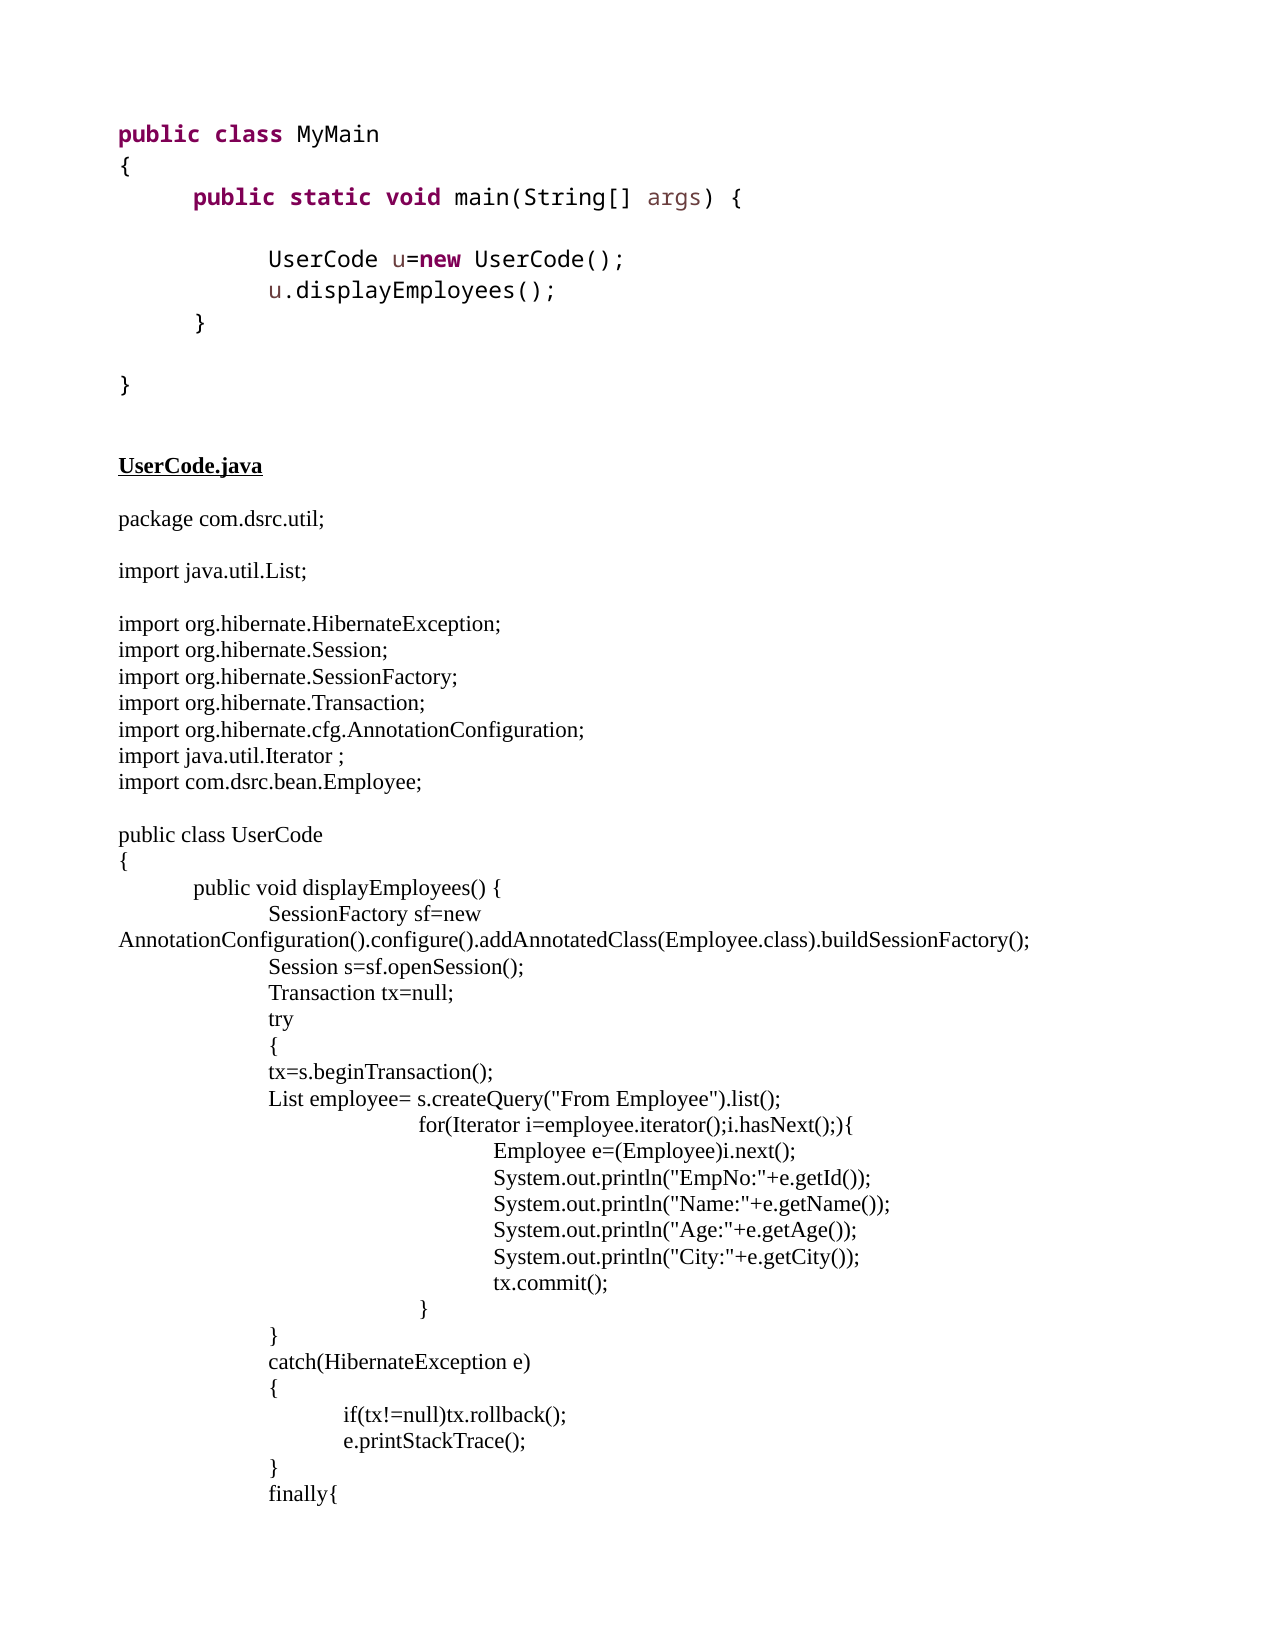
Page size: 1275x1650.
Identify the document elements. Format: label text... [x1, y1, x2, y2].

text u.displayEmployees(); [118, 274, 1157, 306]
text System.out.println("Name:"+e.getName()); [118, 1190, 1157, 1216]
text tx.commit(); [118, 1269, 1157, 1295]
text for(Iterator i=employee.iterator();i.hasNext();){ [118, 1111, 1157, 1137]
text if(tx!=null)tx.rollback(); [118, 1401, 1157, 1427]
text import org.hibernate.HibernateException; [118, 610, 1157, 637]
text package com.dsrc.util; [118, 505, 1157, 531]
text List employee= s.createQuery("From Employee").list(); [118, 1084, 1157, 1111]
text public void displayEmployees() { [118, 874, 1157, 900]
text import org.hibernate.Session; [118, 637, 1157, 663]
text import org.hibernate.SessionFactory; [118, 663, 1157, 689]
text import java.util.List; [118, 557, 1157, 584]
text System.out.println("EmpNo:"+e.getId()); [118, 1164, 1157, 1190]
text finally{ [118, 1480, 1157, 1506]
text SessionFactory sf=new AnnotationConfiguration().configure().addAnnotatedClass(Employee.class).buildSessionFactory(); [118, 900, 1157, 953]
text Transaction tx=null; [118, 979, 1157, 1006]
text System.out.println("City:"+e.getCity()); [118, 1243, 1157, 1269]
text { [118, 847, 1157, 874]
text import org.hibernate.cfg.AnnotationConfiguration; [118, 716, 1157, 742]
text public class UserCode [118, 821, 1157, 847]
text } [118, 306, 1157, 337]
text UserCode u=new UserCode(); [118, 243, 1157, 274]
text { [118, 149, 1157, 181]
text Employee e=(Employee)i.next(); [118, 1137, 1157, 1164]
text { [118, 1374, 1157, 1401]
text } [118, 1453, 1157, 1480]
text import java.util.Iterator ; [118, 742, 1157, 768]
text import org.hibernate.Transaction; [118, 689, 1157, 716]
text } [118, 1295, 1157, 1322]
text System.out.println("Age:"+e.getAge()); [118, 1216, 1157, 1243]
text { [118, 1032, 1157, 1058]
text import com.dsrc.bean.Employee; [118, 768, 1157, 795]
text catch(HibernateException e) [118, 1348, 1157, 1374]
text e.printStackTrace(); [118, 1427, 1157, 1453]
text public class MyMain [118, 118, 1157, 149]
text } [118, 1322, 1157, 1348]
text try [118, 1006, 1157, 1032]
text } [118, 368, 1157, 399]
text UserCode.java [118, 452, 1157, 478]
text Session s=sf.openSession(); [118, 953, 1157, 979]
text public static void main(String[] args) { [118, 181, 1157, 212]
text tx=s.beginTransaction(); [118, 1058, 1157, 1084]
